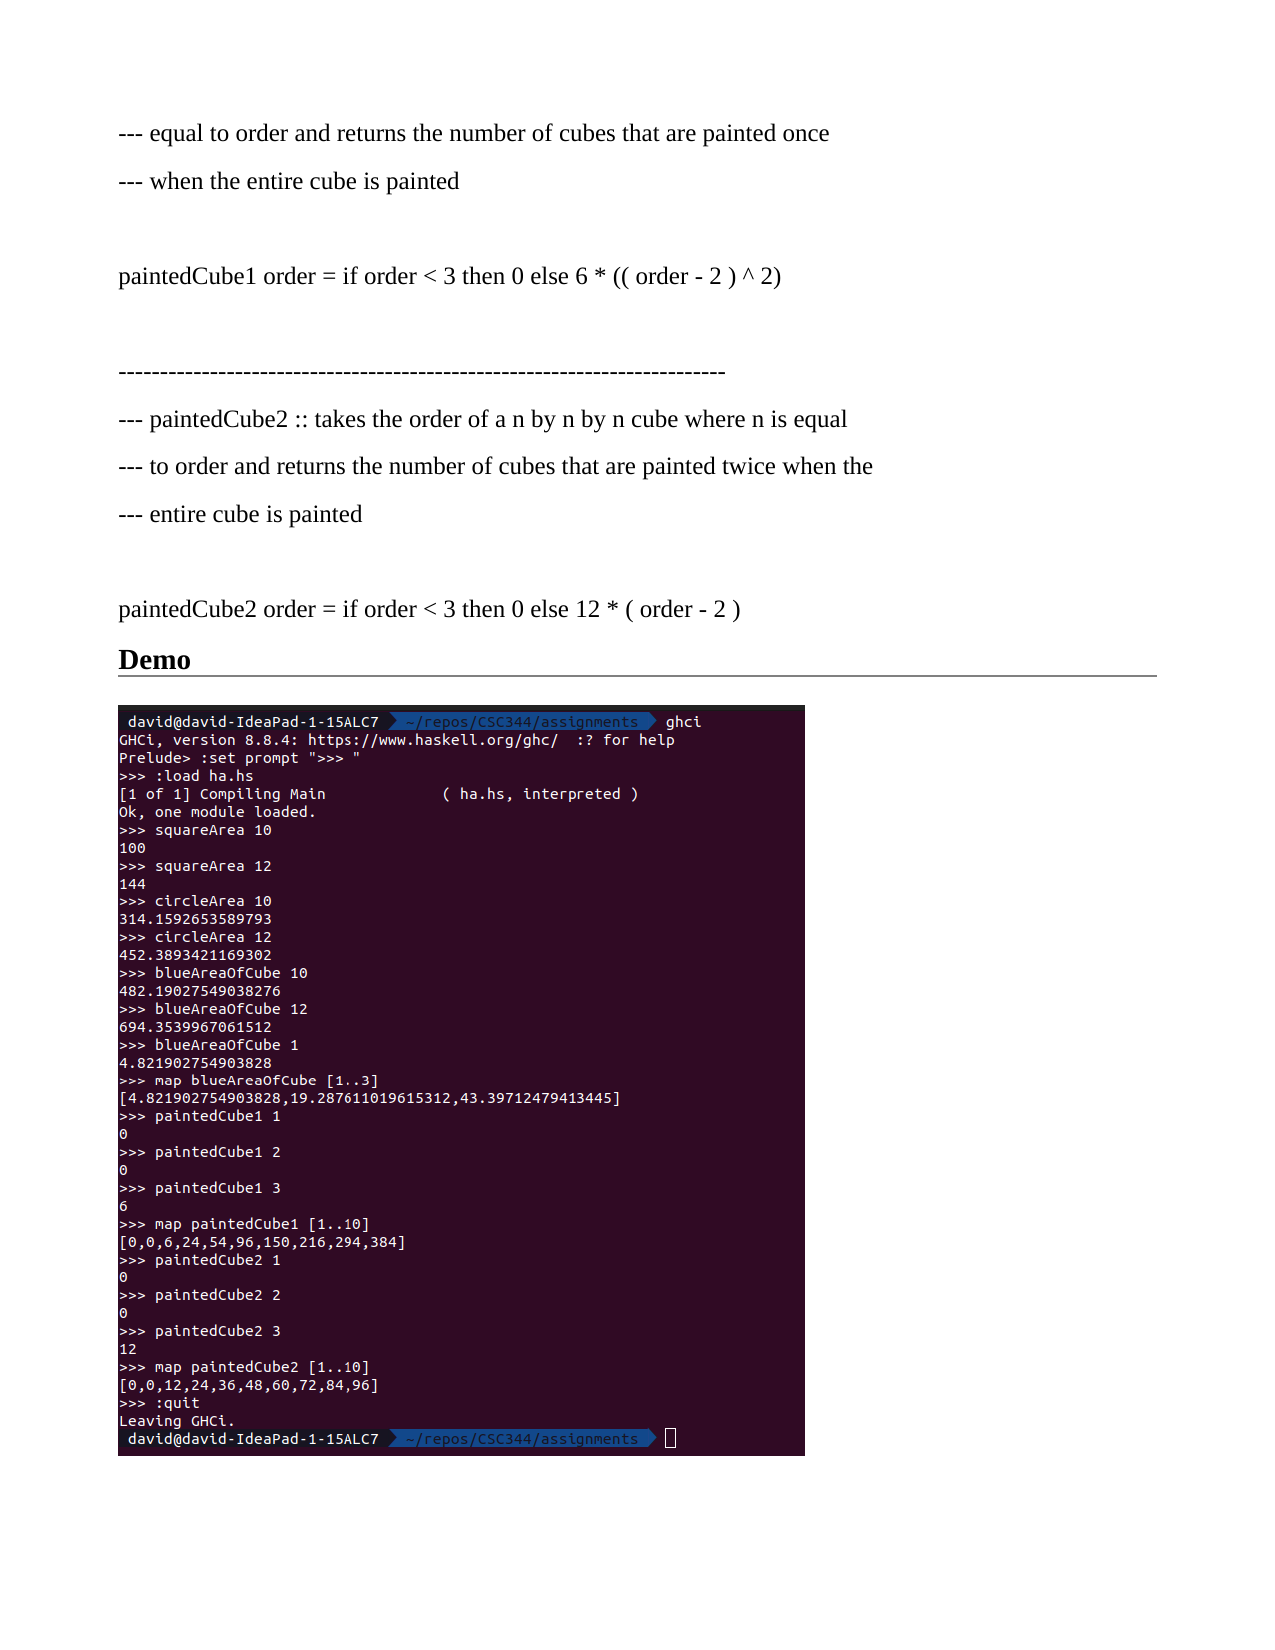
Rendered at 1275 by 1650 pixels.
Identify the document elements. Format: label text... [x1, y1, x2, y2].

text paintedCube1 order = if order < 3 then 0 else 6 * (( order - 2 ) ^ 2) [118, 261, 1157, 290]
text --- entire cube is painted [118, 499, 1157, 528]
text --- equal to order and returns the number of cubes that are painted once [118, 118, 1157, 147]
text ------------------------------------------------------------------------- [118, 356, 1157, 385]
text paintedCube2 order = if order < 3 then 0 else 12 * ( order - 2 ) [118, 594, 1157, 623]
text --- to order and returns the number of cubes that are painted twice when the [118, 451, 1157, 480]
text --- paintedCube2 :: takes the order of a n by n by n cube where n is equal [118, 404, 1157, 432]
picture [118, 705, 805, 1456]
text --- when the entire cube is painted [118, 166, 1157, 194]
text Demo [118, 642, 1157, 675]
